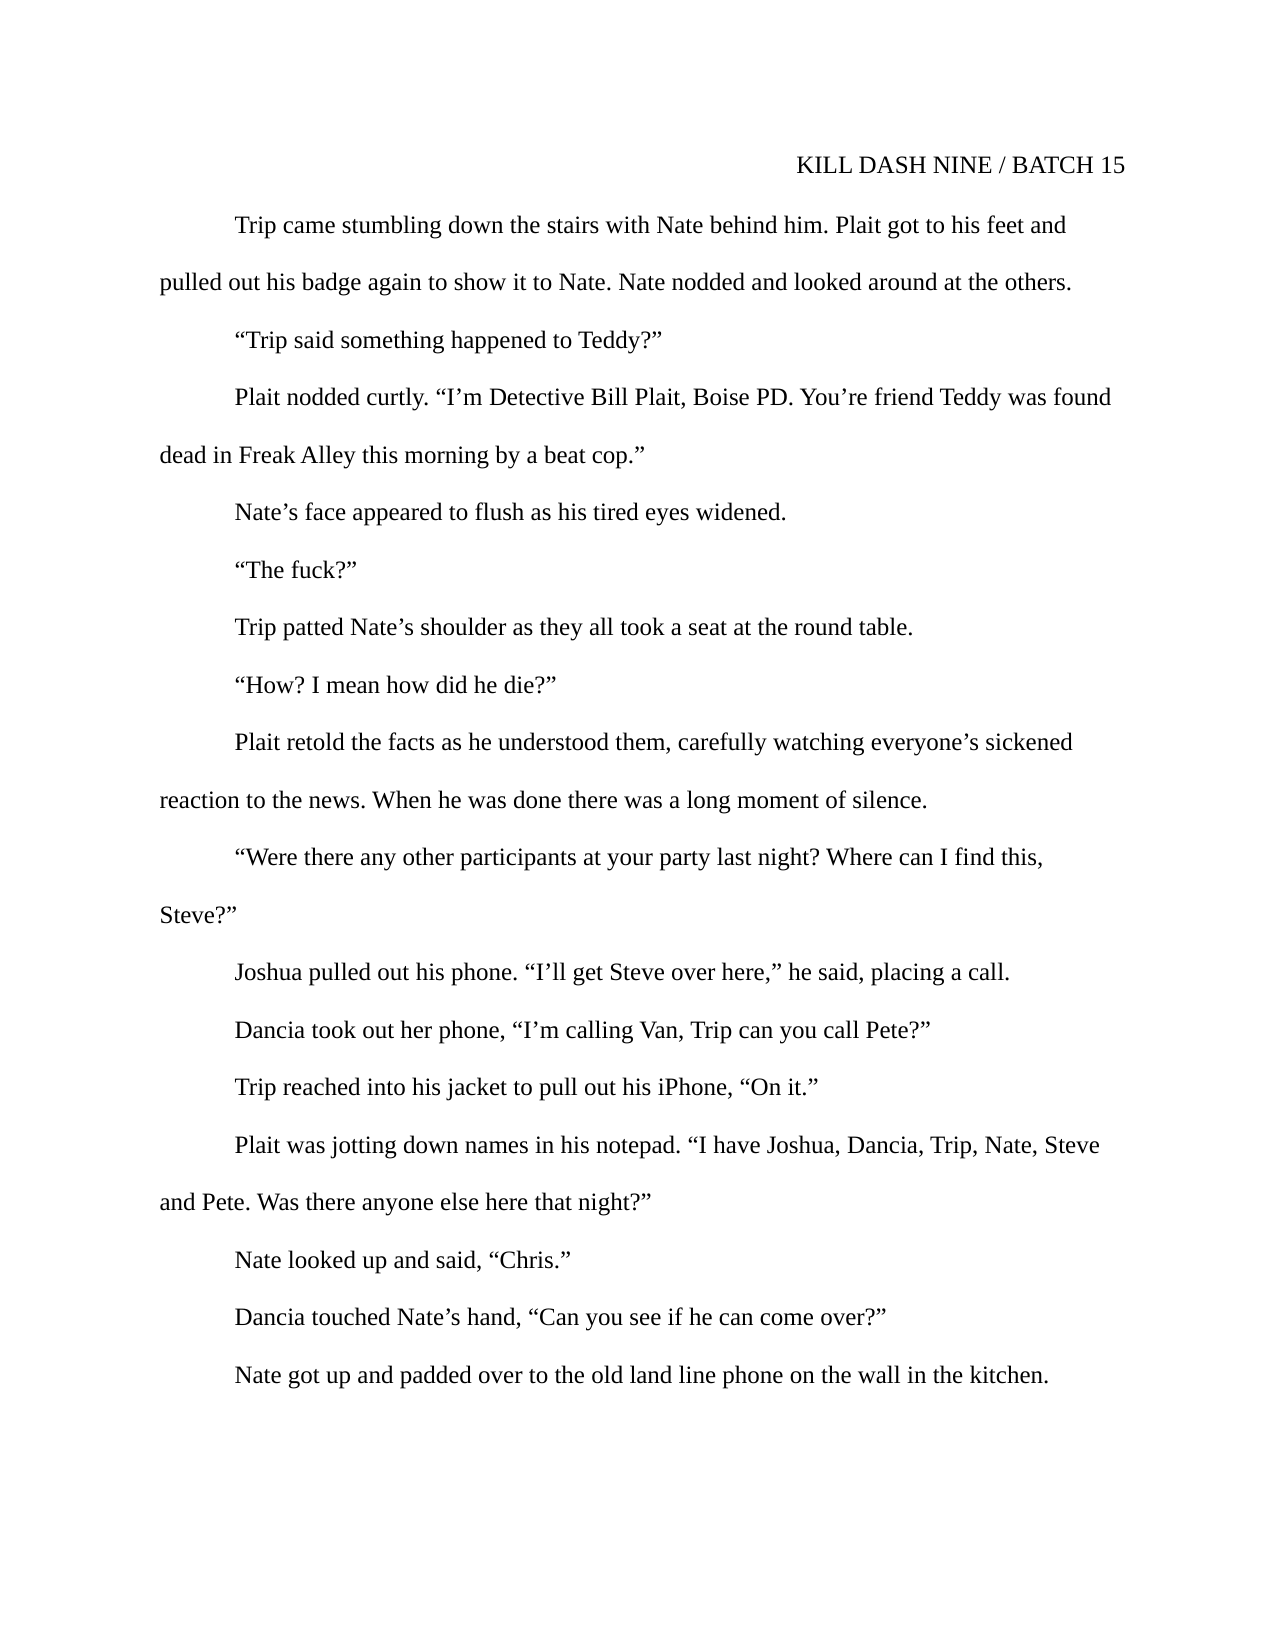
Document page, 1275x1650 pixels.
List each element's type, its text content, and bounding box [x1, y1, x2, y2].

text “The fuck?” [159, 555, 1125, 584]
text Nate’s face appeared to flush as his tired eyes widened. [159, 497, 1125, 526]
text Dancia touched Nate’s hand, “Can you see if he can come over?” [159, 1302, 1125, 1331]
text Nate got up and padded over to the old land line phone on the wall in the kitchen. [159, 1360, 1125, 1389]
text Nate looked up and said, “Chris.” [159, 1245, 1125, 1274]
text “Were there any other participants at your party last night? Where can I find this, Steve?” [159, 842, 1125, 929]
text Dancia took out her phone, “I’m calling Van, Trip can you call Pete?” [159, 1015, 1125, 1044]
text Trip came stumbling down the stairs with Nate behind him. Plait got to his feet and pulled out his badge again to show it to Nate. Nate nodded and looked around at the others. [159, 210, 1125, 296]
text Trip reached into his jacket to pull out his iPhone, “On it.” [159, 1072, 1125, 1101]
text Joshua pulled out his phone. “I’ll get Steve over here,” he said, placing a call. [159, 957, 1125, 986]
text Trip patted Nate’s shoulder as they all took a seat at the round table. [159, 612, 1125, 641]
text Plait nodded curtly. “I’m Detective Bill Plait, Boise PD. You’re friend Teddy was found dead in Freak Alley this morning by a beat cop.” [159, 382, 1125, 469]
text Plait retold the facts as he understood them, carefully watching everyone’s sickened reaction to the news. When he was done there was a long moment of silence. [159, 727, 1125, 814]
text “How? I mean how did he die?” [159, 670, 1125, 699]
text Plait was jotting down names in his notepad. “I have Joshua, Dancia, Trip, Nate, Steve and Pete. Was there anyone else here that night?” [159, 1130, 1125, 1216]
text “Trip said something happened to Teddy?” [159, 325, 1125, 354]
